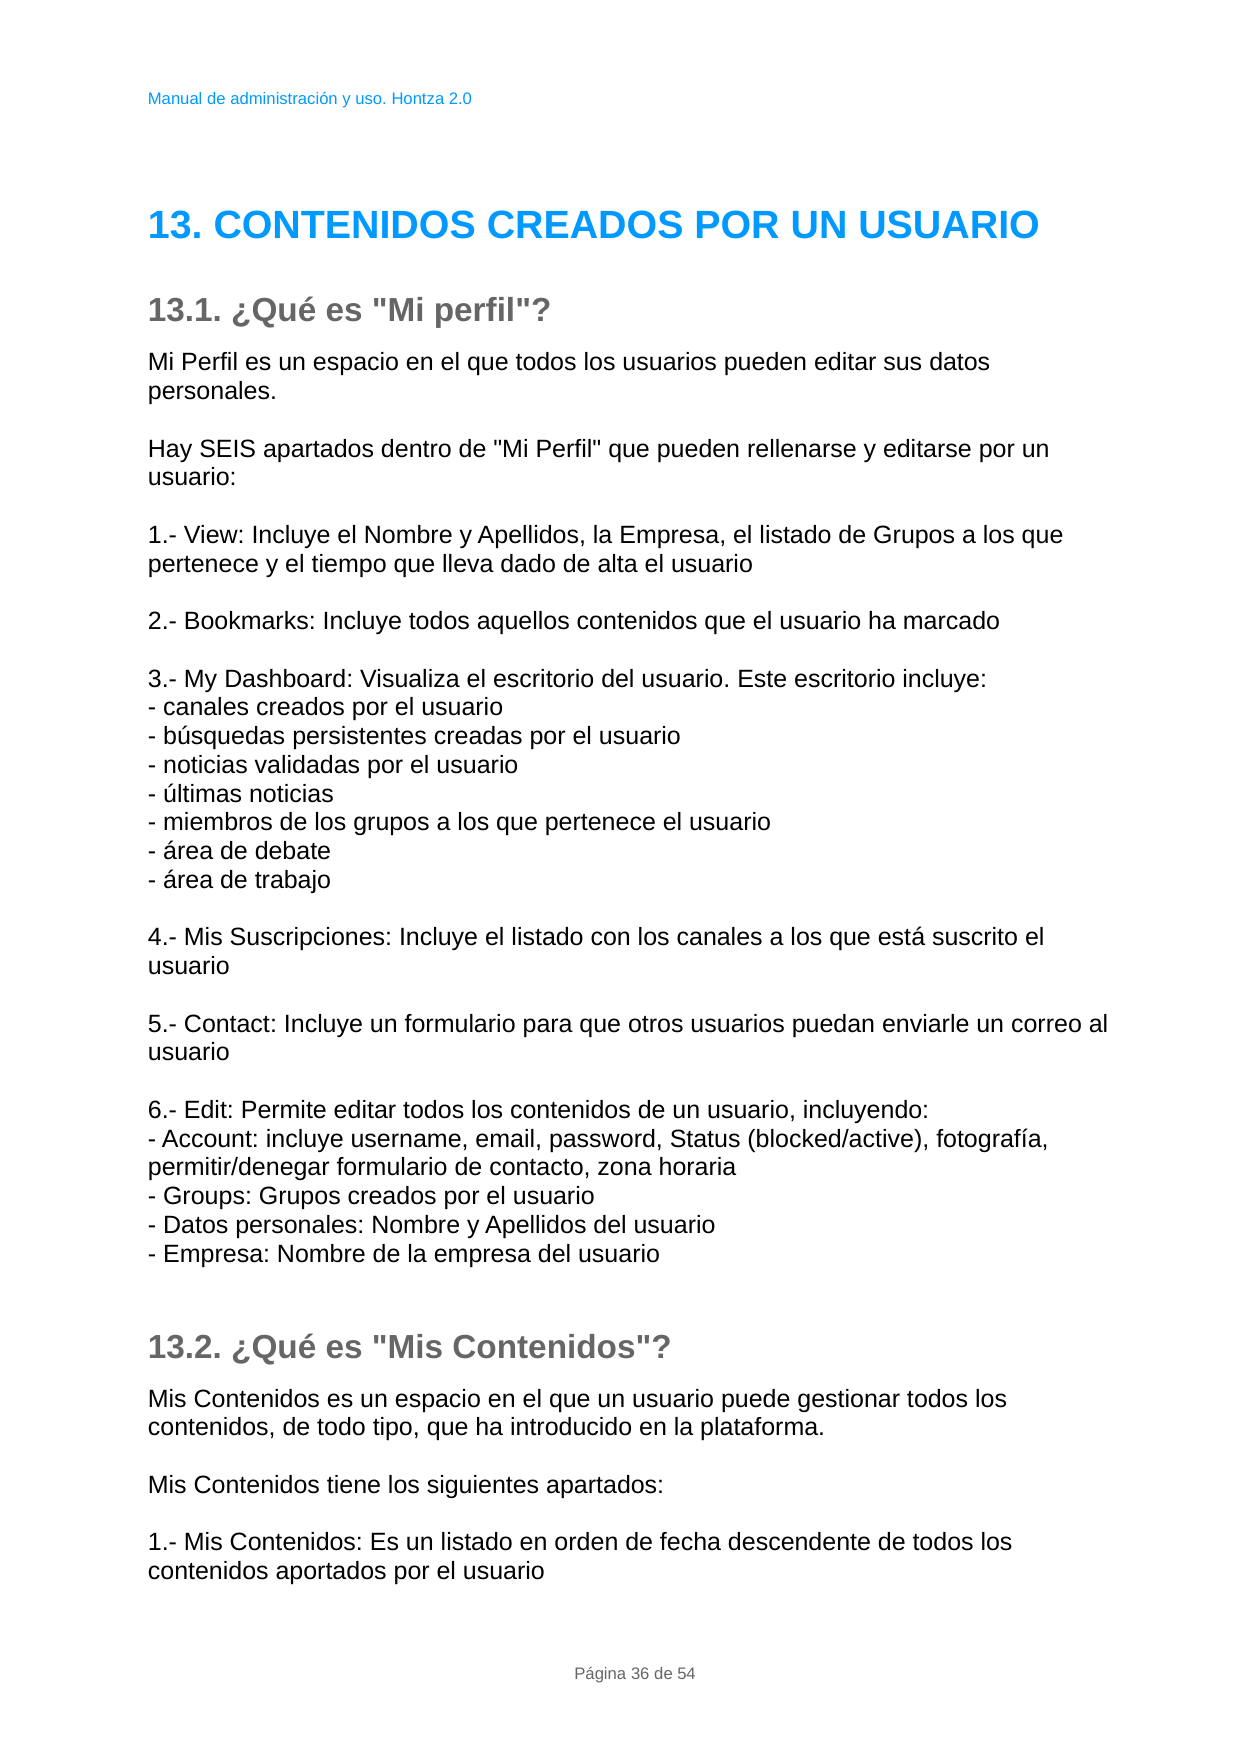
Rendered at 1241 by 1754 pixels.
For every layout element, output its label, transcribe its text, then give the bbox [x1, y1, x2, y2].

text - búsquedas persistentes creadas por el usuario [148, 721, 1122, 750]
text 1.- Mis Contenidos: Es un listado en orden de fecha descendente de todos los contenidos aportados por el usuario [148, 1527, 1122, 1585]
text - Datos personales: Nombre y Apellidos del usuario [148, 1210, 1122, 1238]
subtitle 13.1. ¿Qué es "Mi perfil"? [148, 291, 1122, 329]
text 1.- View: Incluye el Nombre y Apellidos, la Empresa, el listado de Grupos a los que pertenece y el tiempo que lleva dado de alta el usuario [148, 520, 1122, 577]
text 3.- My Dashboard: Visualiza el escritorio del usuario. Este escritorio incluye: [148, 663, 1122, 692]
text - Groups: Grupos creados por el usuario [148, 1181, 1122, 1210]
text - canales creados por el usuario [148, 692, 1122, 721]
text - Empresa: Nombre de la empresa del usuario [148, 1238, 1122, 1267]
text - área de debate [148, 836, 1122, 865]
subtitle 13. CONTENIDOS CREADOS POR UN USUARIO [148, 202, 1122, 247]
text Mis Contenidos es un espacio en el que un usuario puede gestionar todos los contenidos, de todo tipo, que ha introducido en la plataforma. [148, 1383, 1122, 1441]
text Hay SEIS apartados dentro de "Mi Perfil" que pueden rellenarse y editarse por un usuario: [148, 433, 1122, 491]
text - área de trabajo [148, 865, 1122, 893]
text 5.- Contact: Incluye un formulario para que otros usuarios puedan enviarle un correo al usuario [148, 1008, 1122, 1066]
text 6.- Edit: Permite editar todos los contenidos de un usuario, incluyendo: [148, 1095, 1122, 1123]
text - miembros de los grupos a los que pertenece el usuario [148, 807, 1122, 836]
text - Account: incluye username, email, password, Status (blocked/active), fotografía, permitir/denegar formulario de contacto, zona horaria [148, 1123, 1122, 1181]
text 4.- Mis Suscripciones: Incluye el listado con los canales a los que está suscrito el usuario [148, 922, 1122, 980]
subtitle 13.2. ¿Qué es "Mis Contenidos"? [148, 1327, 1122, 1365]
text - noticias validadas por el usuario [148, 750, 1122, 778]
text Mis Contenidos tiene los siguientes apartados: [148, 1470, 1122, 1498]
text Mi Perfil es un espacio en el que todos los usuarios pueden editar sus datos personales. [148, 347, 1122, 405]
text 2.- Bookmarks: Incluye todos aquellos contenidos que el usuario ha marcado [148, 606, 1122, 635]
text - últimas noticias [148, 778, 1122, 807]
